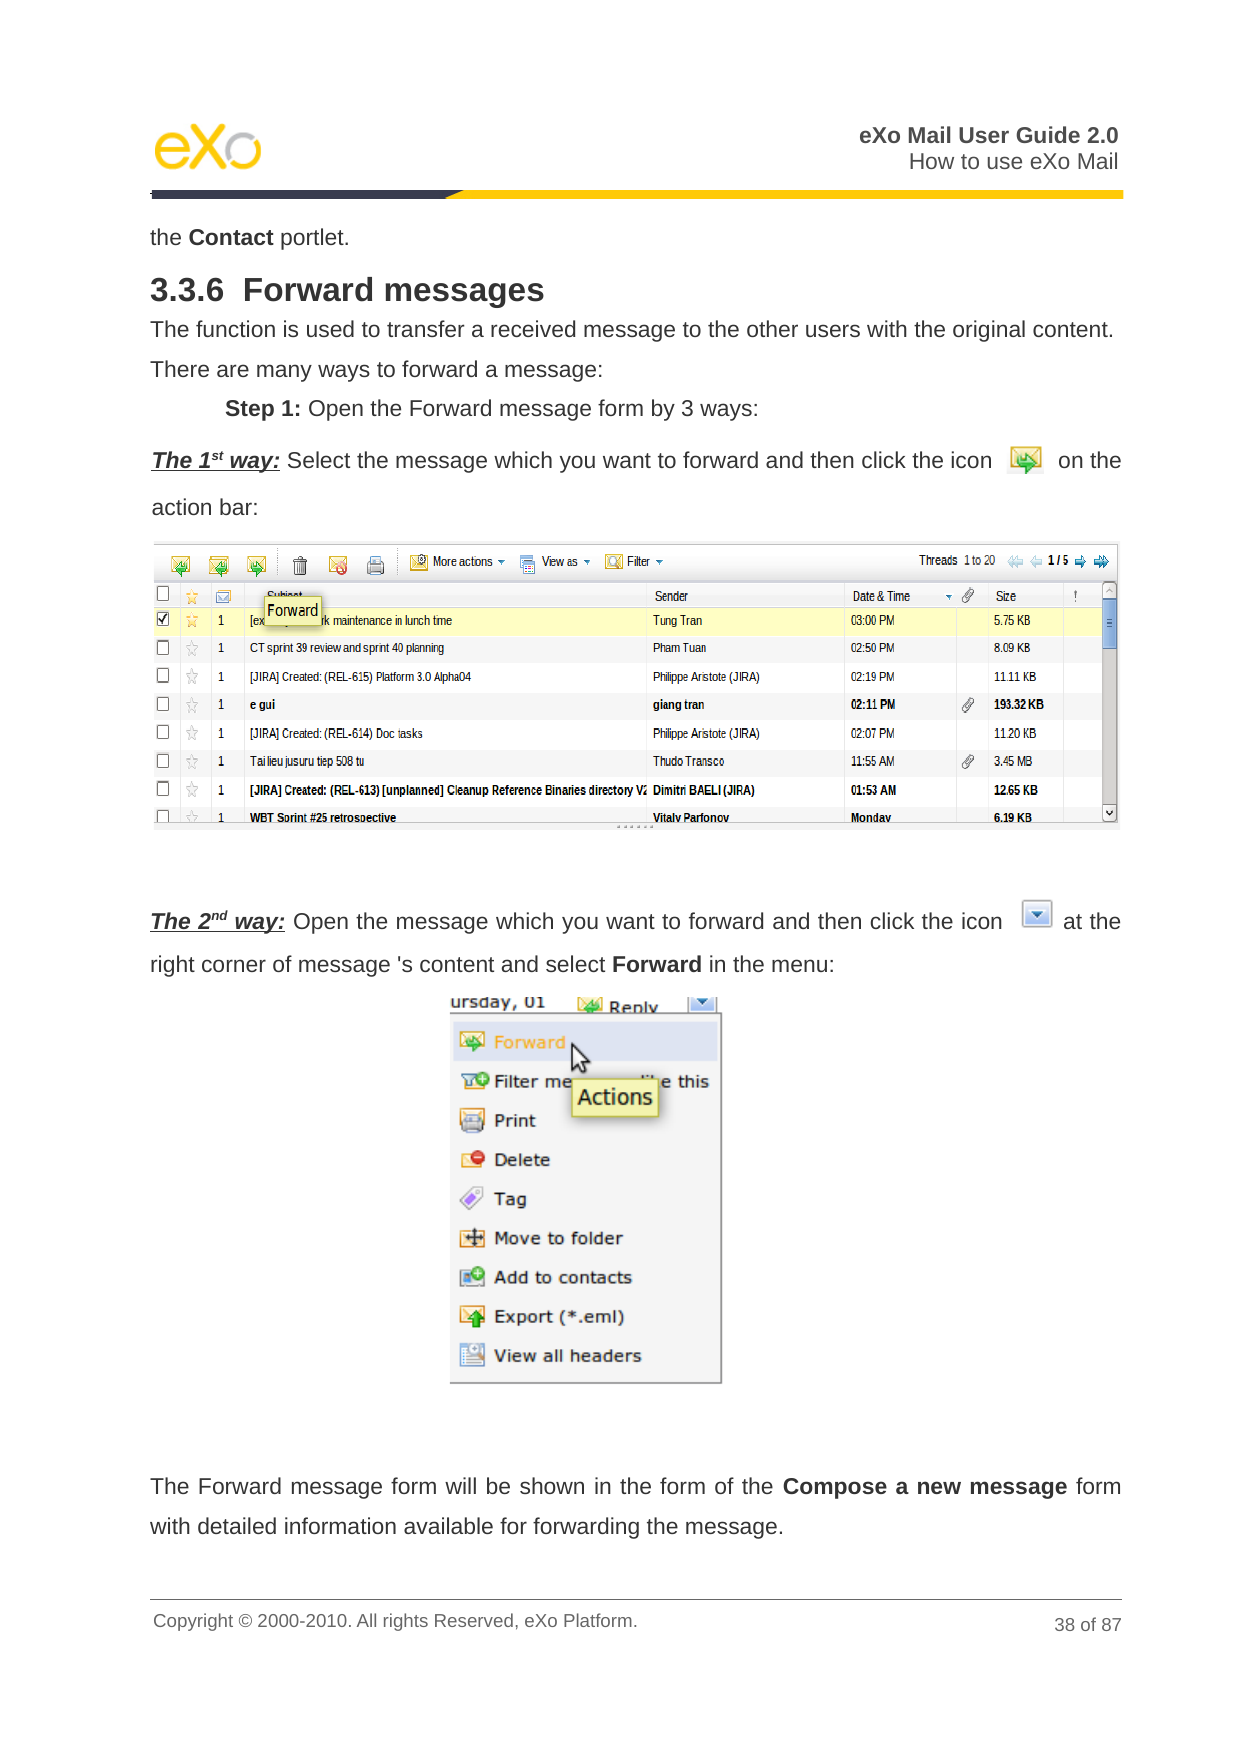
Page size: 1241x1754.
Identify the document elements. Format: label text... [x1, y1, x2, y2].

text the Contact portlet. [150, 223, 1122, 250]
list Step 1: Open the Forward message form by 3 ways: [187, 395, 1122, 422]
picture [449, 997, 727, 1406]
picture [1006, 442, 1044, 474]
subtitle Forward messages [150, 271, 1122, 309]
text The Forward message form will be shown in the form of the Compose a new message form with detailed information available for forwarding the message. [150, 1473, 1122, 1539]
list The 1st way: Select the message which you want to forward and then click the icon on the action bar: [114, 435, 1122, 521]
text There are many ways to forward a message: [150, 356, 1122, 382]
text The function is used to transfer a received message to the other users with the original content. [150, 316, 1122, 343]
text The 2nd way: Open the message which you want to forward and then click the icon at the right corner of message 's content and select Forward in the menu: [150, 890, 1122, 977]
picture [153, 541, 1121, 830]
picture [155, 123, 262, 170]
picture [151, 190, 1124, 199]
picture [1019, 897, 1056, 931]
